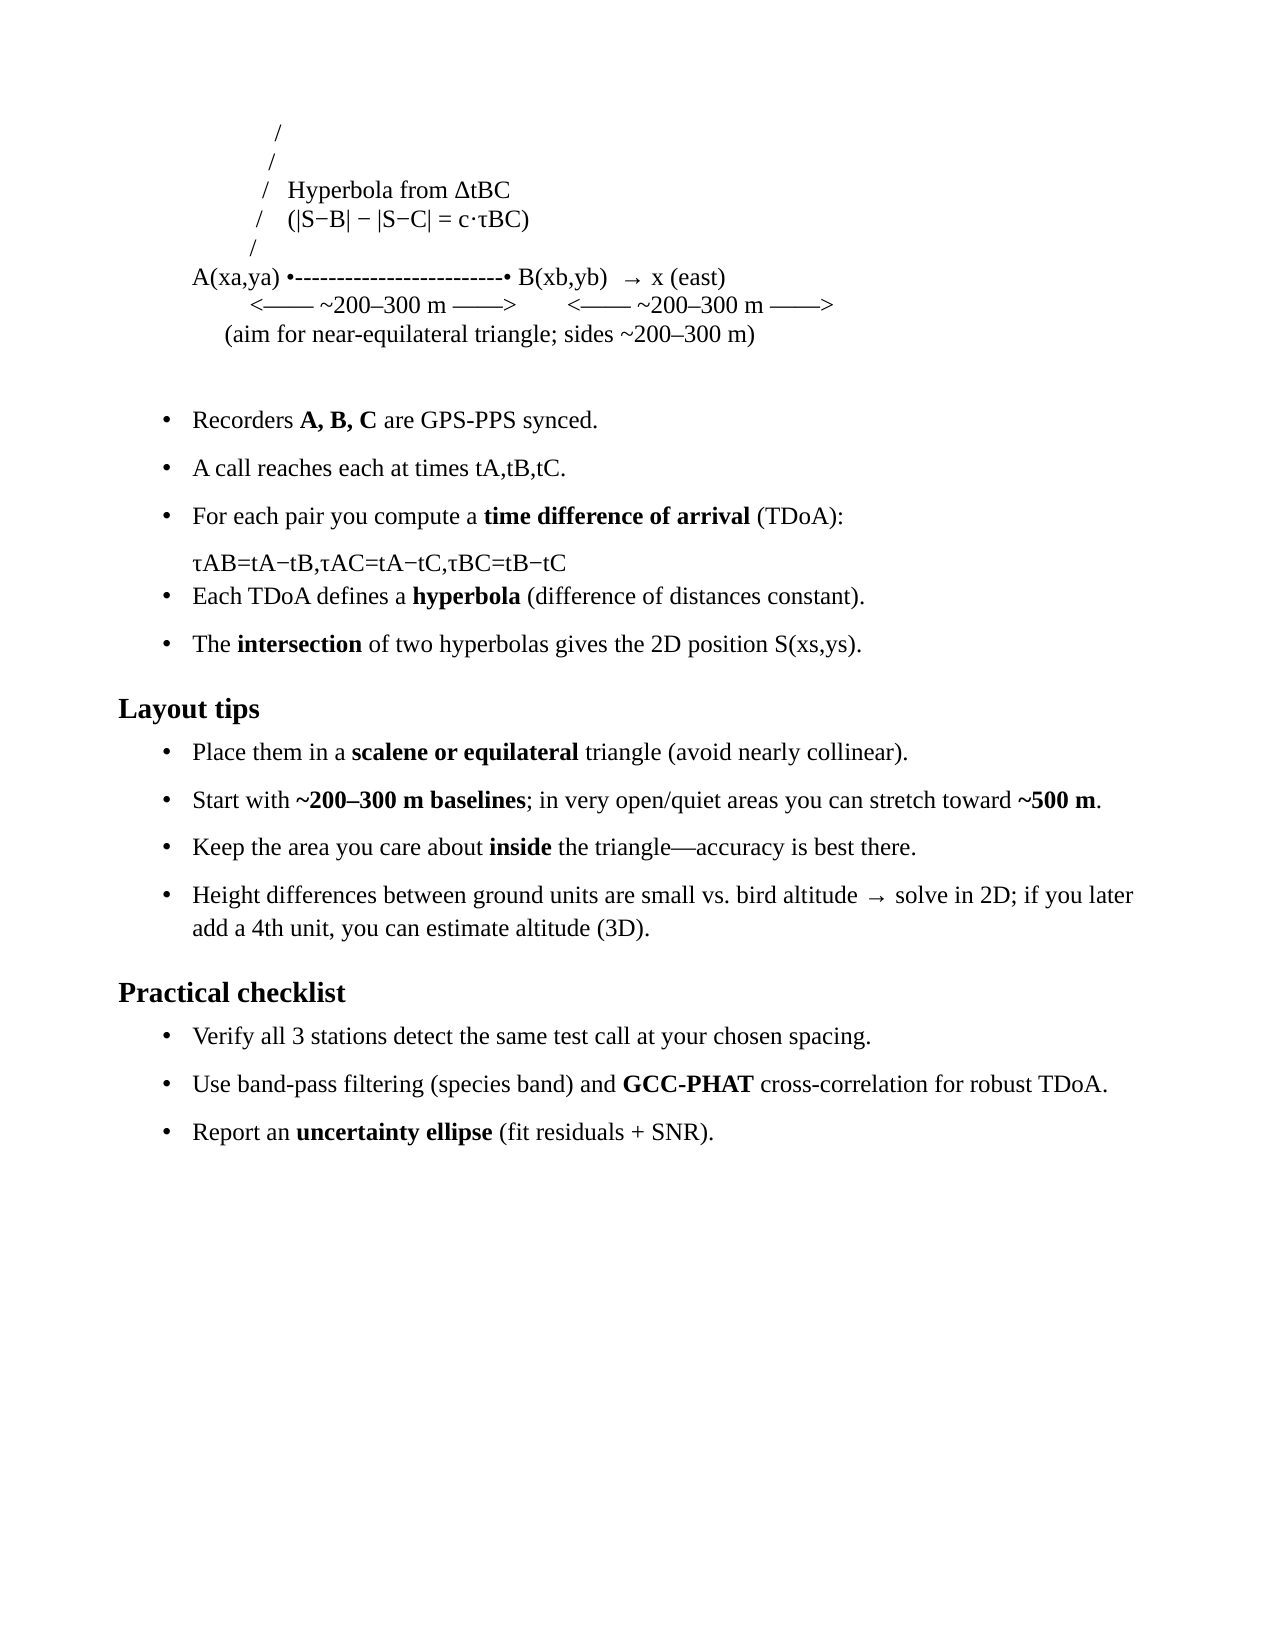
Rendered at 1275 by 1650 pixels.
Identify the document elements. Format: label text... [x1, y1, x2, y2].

list Use band-pass filtering (species band) and GCC-PHAT cross-correlation for robust TDoA. [162, 1069, 1157, 1098]
subtitle Practical checklist [118, 975, 1157, 1009]
text / [118, 118, 1157, 147]
list The intersection of two hyperbolas gives the 2D position S(xs​,ys​). [162, 629, 1157, 658]
text / [118, 147, 1157, 176]
text A(xa,ya) •-------------------------• B(xb,yb) → x (east) [118, 262, 1157, 291]
text (aim for near-equilateral triangle; sides ~200–300 m) [118, 319, 1157, 348]
list Each TDoA defines a hyperbola (difference of distances constant). [162, 581, 1157, 610]
text / (|S−B| − |S−C| = c·τBC) [118, 204, 1157, 233]
list Height differences between ground units are small vs. bird altitude → solve in 2D; if you later add a 4th unit, you can estimate altitude (3D). [162, 880, 1157, 942]
list Recorders A, B, C are GPS-PPS synced. [162, 406, 1157, 434]
text <—— ~200–300 m ——> <—— ~200–300 m ——> [118, 291, 1157, 319]
list Keep the area you care about inside the triangle—accuracy is best there. [162, 832, 1157, 861]
text / Hyperbola from ΔtBC [118, 176, 1157, 204]
subtitle Layout tips [118, 691, 1157, 725]
list Report an uncertainty ellipse (fit residuals + SNR). [162, 1117, 1157, 1145]
list Place them in a scalene or equilateral triangle (avoid nearly collinear). [162, 737, 1157, 766]
list For each pair you compute a time difference of arrival (TDoA): [162, 501, 1157, 529]
list Verify all 3 stations detect the same test call at your chosen spacing. [162, 1021, 1157, 1050]
list τAB​=tA​−tB​,τAC​=tA​−tC​,τBC​=tB​−tC​ [162, 548, 1157, 577]
list A call reaches each at times tA​,tB​,tC​. [162, 453, 1157, 482]
text / [118, 233, 1157, 262]
list Start with ~200–300 m baselines; in very open/quiet areas you can stretch toward ~500 m. [162, 785, 1157, 814]
